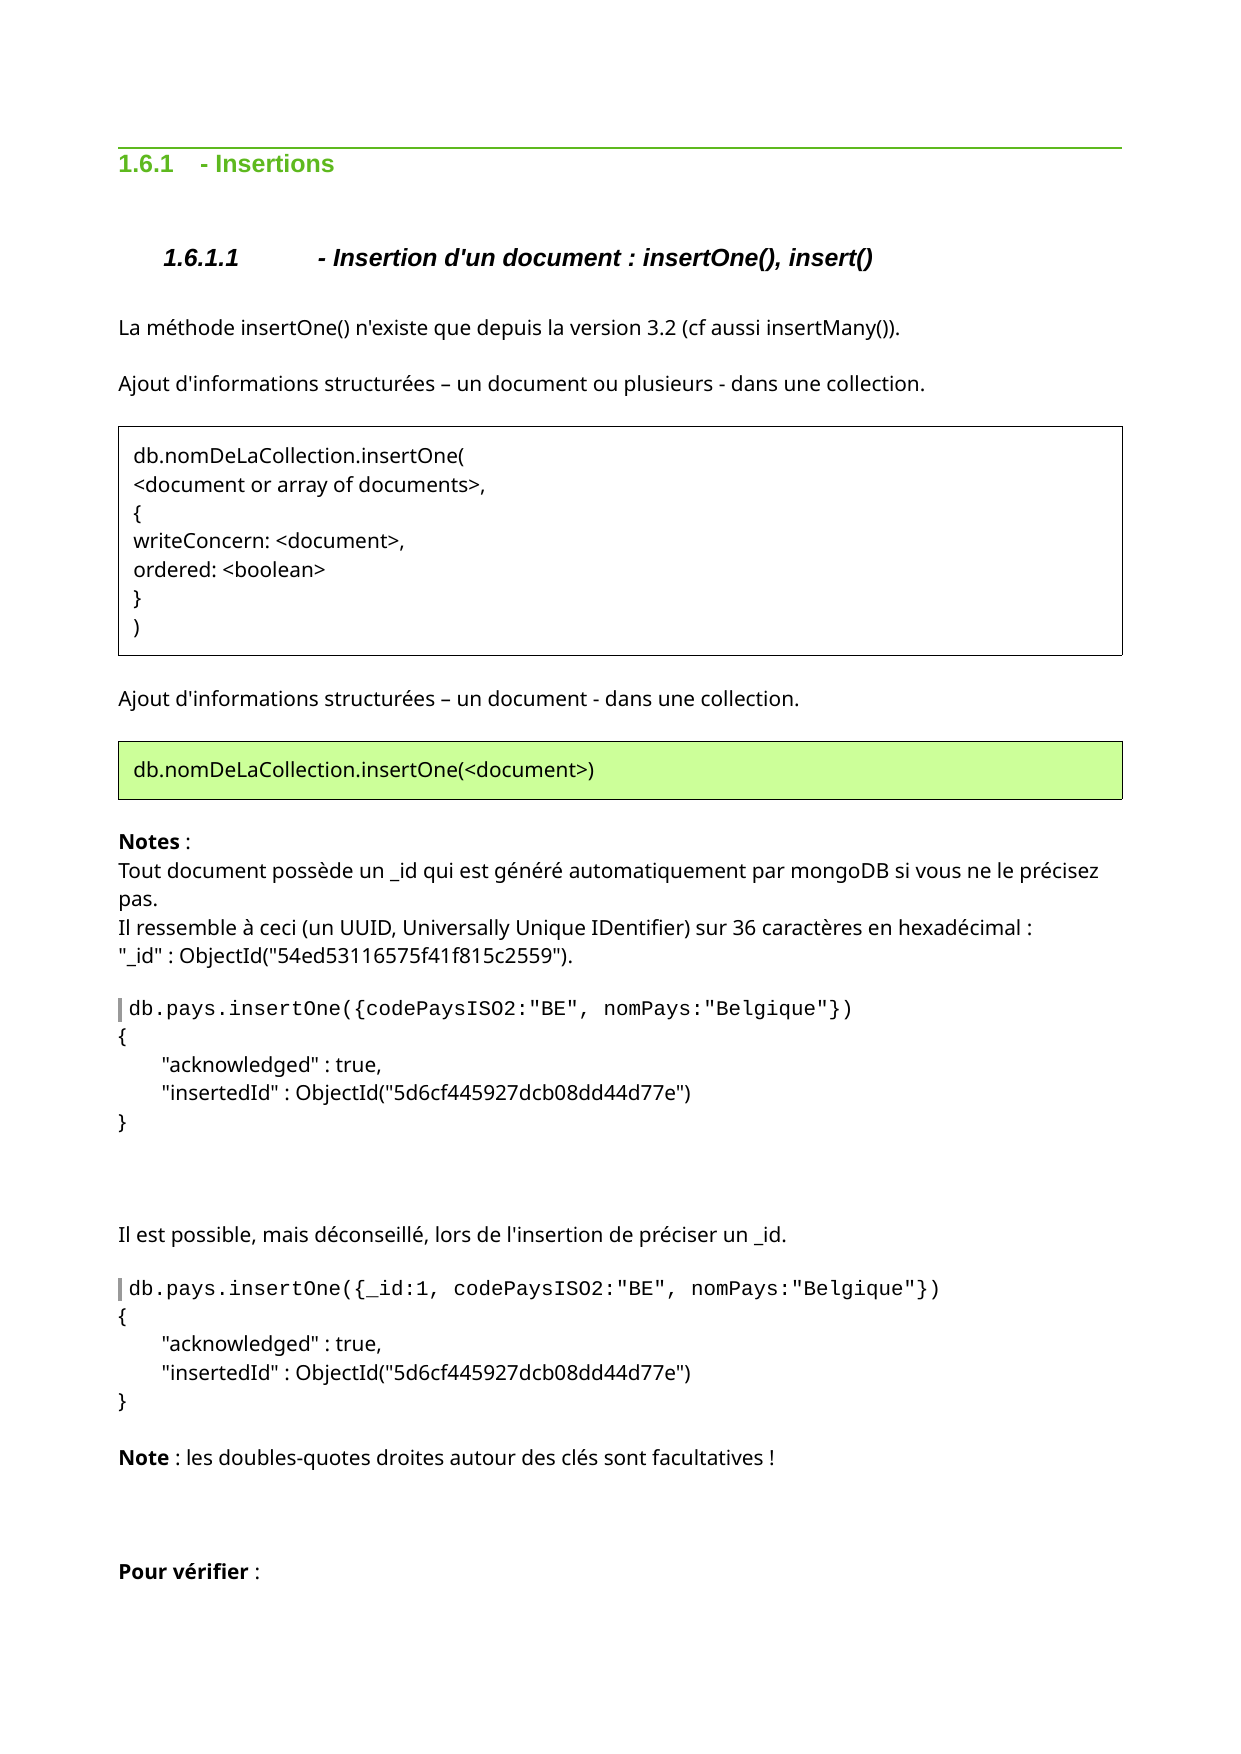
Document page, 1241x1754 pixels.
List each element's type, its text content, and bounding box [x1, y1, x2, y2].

text { [118, 1022, 1122, 1050]
text db.pays.insertOne({_id:1, codePaysISO2:"BE", nomPays:"Belgique"}) [118, 1277, 1122, 1301]
text Pour vérifier : [118, 1557, 1122, 1586]
subtitle - Insertion d'un document : insertOne(), insert() [163, 243, 1122, 272]
text writeConcern: <document>, [119, 512, 1122, 540]
text { [374, 483, 381, 491]
text "acknowledged" : true, [118, 1050, 1122, 1078]
text La méthode insertOne() n'existe que depuis la version 3.2 (cf aussi insertMany()). [118, 313, 1122, 341]
text db.nomDeLaCollection.insertOne( [119, 427, 1122, 455]
text Notes : [118, 827, 1122, 856]
text { [397, 483, 402, 491]
text "acknowledged" : true, [118, 1329, 1122, 1358]
text "_id" : ObjectId("54ed53116575f41f815c2559"). [118, 941, 1122, 969]
text Il est possible, mais déconseillé, lors de l'insertion de préciser un _id. [118, 1221, 1122, 1249]
text Ajout d'informations structurées – un document - dans une collection. [118, 684, 1122, 712]
text <document or array of documents>, [119, 455, 1122, 483]
text { [118, 1301, 1122, 1329]
text { [119, 483, 1122, 512]
text db.pays.insertOne({codePaysISO2:"BE", nomPays:"Belgique"}) [122, 998, 1122, 1022]
text } [201, 569, 207, 576]
text { [184, 483, 189, 491]
text } [136, 569, 143, 576]
text "insertedId" : ObjectId("5d6cf445927dcb08dd44d77e") [118, 1078, 1122, 1107]
text { [361, 483, 367, 491]
text } [118, 1386, 1122, 1415]
text } [119, 569, 1122, 597]
text "insertedId" : ObjectId("5d6cf445927dcb08dd44d77e") [118, 1358, 1122, 1386]
text Il ressemble à ceci (un UUID, Universally Unique IDentifier) sur 36 caractères en hexadécimal : [118, 913, 1122, 941]
text { [336, 483, 343, 491]
text } [118, 1107, 1122, 1135]
text } [262, 569, 269, 576]
text { [148, 483, 154, 491]
subtitle - Insertions [118, 149, 1122, 177]
text } [157, 569, 163, 576]
text { [253, 483, 260, 491]
text db.nomDeLaCollection.insertOne(<document>) [119, 742, 1122, 799]
text { [160, 483, 167, 491]
text ordered: <boolean> [119, 540, 1122, 569]
text ) [119, 597, 1122, 655]
text } [250, 569, 257, 576]
text Note : les doubles-quotes droites autour des clés sont facultatives ! [118, 1443, 1122, 1472]
text Tout document possède un _id qui est généré automatiquement par mongoDB si vous ne le précisez pas. [118, 856, 1122, 913]
text Ajout d'informations structurées – un document ou plusieurs - dans une collection. [118, 369, 1122, 398]
